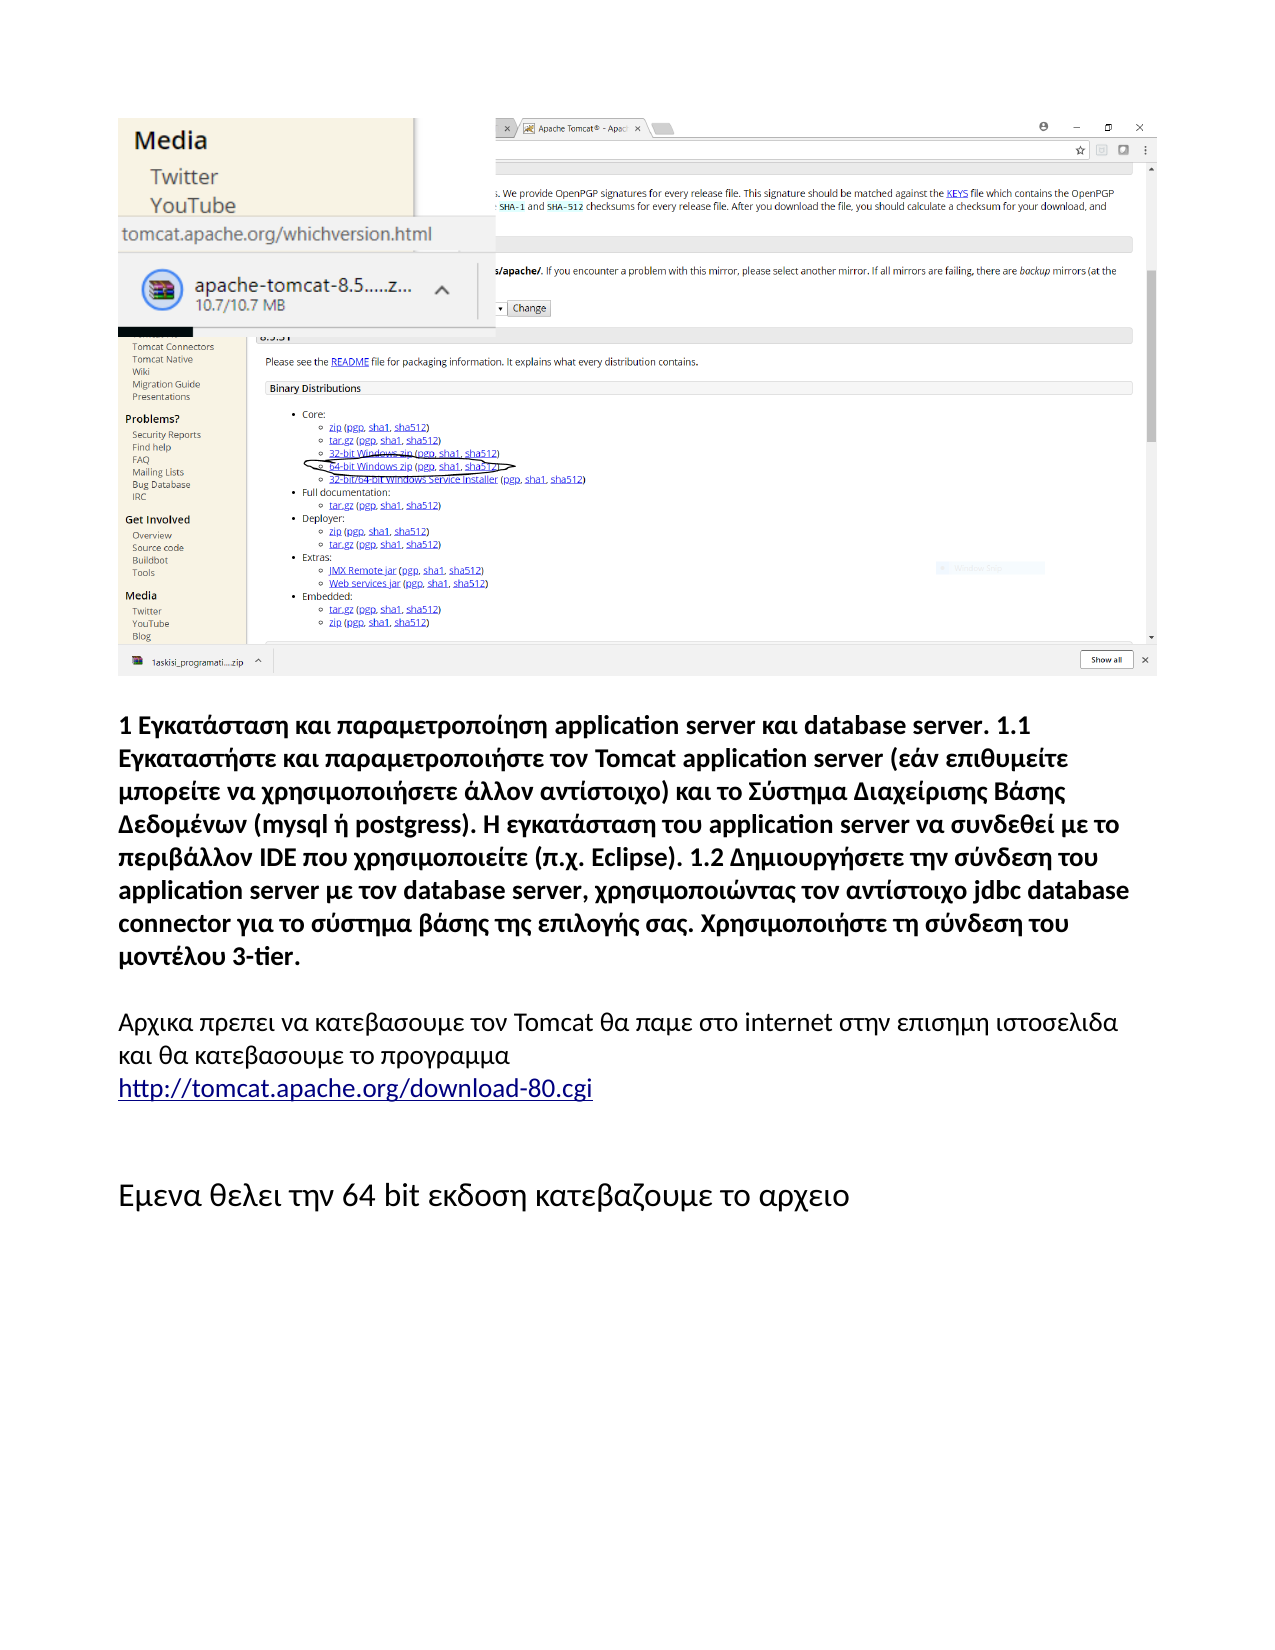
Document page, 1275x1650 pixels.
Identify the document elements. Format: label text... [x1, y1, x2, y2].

text http://tomcat.apache.org/download-80.cgi [118, 1072, 1157, 1104]
text Αρχικα πρεπει να κατεβασουμε τον Tomcat θα παμε στο internet στην επισημη ιστοσελιδα και θα κατεβασουμε το προγραμμα [118, 1006, 1157, 1072]
text Εμενα θελει την 64 bit εκδοση κατεβαζουμε το αρχειο [118, 1174, 1157, 1215]
text 1 Εγκατάσταση και παραμετροποίηση application server και database server. 1.1 Εγκαταστήστε και παραμετροποιήστε τον Tomcat application server (εάν επιθυμείτε μπορείτε να χρησιμοποιήσετε άλλον αντίστοιχο) και το Σύστημα Διαχείρισης Βάσης Δεδομένων (mysql ή postgress). Η εγκατάσταση του application server να συνδεθεί με το περιβάλλον IDE που χρησιμοποιείτε (π.χ. Eclipse). 1.2 Δημιουργήσετε την σύνδεση του application server με τον database server, χρησιμοποιώντας τον αντίστοιχο jdbc database connector για το σύστημα βάσης της επιλογής σας. Χρησιμοποιήστε τη σύνδεση του μοντέλου 3-tier. [118, 708, 1157, 972]
